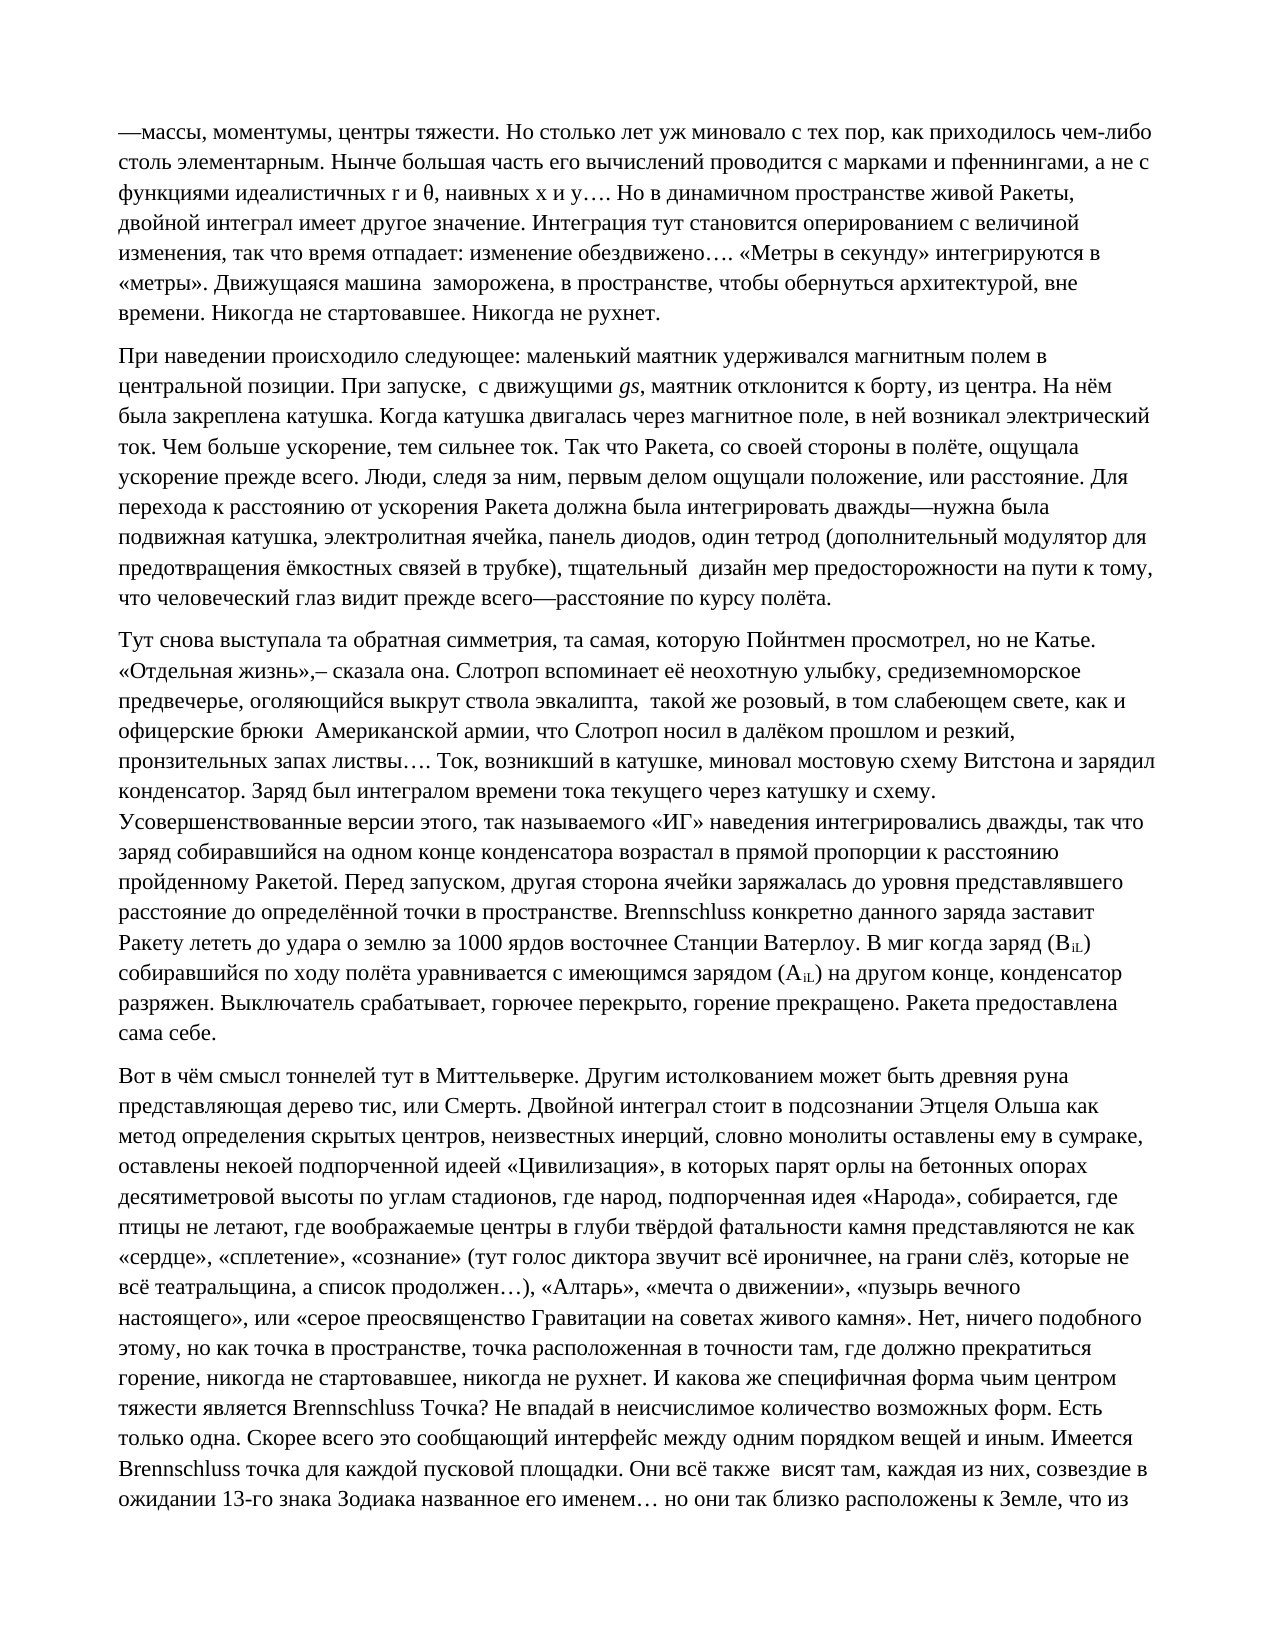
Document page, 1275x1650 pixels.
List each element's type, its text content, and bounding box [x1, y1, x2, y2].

text Тут снова выступала та обратная симметрия, та самая, которую Пойнтмен просмотрел, но не Катье. «Отдельная жизнь»,– сказала она. Слотроп вспоминает её неохотную улыбку, средиземноморское предвечерье, оголяющийся выкрут ствола эвкалипта, такой же розовый, в том слабеющем свете, как и офицерские брюки Американской армии, что Слотроп носил в далёком прошлом и резкий, пронзительных запах листвы…. Ток, возникший в катушке, миновал мостовую схему Витстона и зарядил конденсатор. Заряд был интегралом времени тока текущего через катушку и схему. Усовершенствованные версии этого, так называемого «ИГ» наведения интегрировались дважды, так что заряд собиравшийся на одном конце конденсатора возрастал в прямой пропорции к расстоянию пройденному Ракетой. Перед запуском, другая сторона ячейки заряжалась до уровня представлявшего расстояние до определённой точки в пространстве. Brennschluss конкретно данного заряда заставит Ракету лететь до удара о землю за 1000 ярдов восточнее Станции Ватерлоу. В миг когда заряд (BiL) собиравшийся по ходу полёта уравнивается с имеющимся зарядом (АiL) на другом конце, конденсатор разряжен. Выключатель срабатывает, горючее перекрыто, горение прекращено. Ракета предоставлена сама себе. [118, 626, 1157, 1046]
text При наведении происходило следующее: маленький маятник удерживался магнитным полем в центральной позиции. При запуске, с движущими gs, маятник отклонится к борту, из центра. На нём была закреплена катушка. Когда катушка двигалась через магнитное поле, в ней возникал электрический ток. Чем больше ускорение, тем сильнее ток. Так что Ракета, со своей стороны в полёте, ощущала ускорение прежде всего. Люди, следя за ним, первым делом ощущали положение, или расстояние. Для перехода к расстоянию от ускорения Ракета должна была интегрировать дважды—нужна была подвижная катушка, электролитная ячейка, панель диодов, один тетрод (дополнительный модулятор для предотвращения ёмкостных связей в трубке), тщательный дизайн мер предосторожности на пути к тому, что человеческий глаз видит прежде всего—расстояние по курсу полёта. [118, 342, 1157, 610]
text Вот в чём смысл тоннелей тут в Миттельверке. Другим истолкованием может быть древняя руна представляющая дерево тис, или Смерть. Двойной интеграл стоит в подсознании Этцеля Ольша как метод определения скрытых центров, неизвестных инерций, словно монолиты оставлены ему в сумраке, оставлены некоей подпорченной идеей «Цивилизация», в которых парят орлы на бетонных опорах десятиметровой высоты по углам стадионов, где народ, подпорченная идея «Народа», собирается, где птицы не летают, где воображаемые центры в глуби твёрдой фатальности камня представляются не как «сердце», «сплетение», «сознание» (тут голос диктора звучит всё ироничнее, на грани слёз, которые не всё театральщина, а список продолжен…), «Алтарь», «мечта о движении», «пузырь вечного настоящего», или «серое преосвященство Гравитации на советах живого камня». Нет, ничего подобного этому, но как точка в пространстве, точка расположенная в точности там, где должно прекратиться горение, никогда не стартовавшее, никогда не рухнет. И какова же специфичная форма чьим центром тяжести является Brennschluss Точка? Не впадай в неисчислимое количество возможных форм. Есть только одна. Скорее всего это сообщающий интерфейс между одним порядком вещей и иным. Имеется Brennschluss точка для каждой пусковой площадки. Они всё также висят там, каждая из них, созвездие в ожидании 13-го знака Зодиака названное его именем… но они так близко расположены к Земле, что из [118, 1062, 1157, 1511]
text —массы, моментумы, центры тяжести. Но столько лет уж миновало с тех пор, как приходилось чем-либо столь элементарным. Нынче большая часть его вычислений проводится с марками и пфеннингами, а не с функциями идеалистичных r и θ, наивных х и у…. Но в динамичном пространстве живой Ракеты, двойной интеграл имеет другое значение. Интеграция тут становится оперированием с величиной изменения, так что время отпадает: изменение обездвижено…. «Метры в секунду» интегрируются в «метры». Движущаяся машина заморожена, в пространстве, чтобы обернуться архитектурой, вне времени. Никогда не стартовавшее. Никогда не рухнет. [118, 118, 1157, 326]
